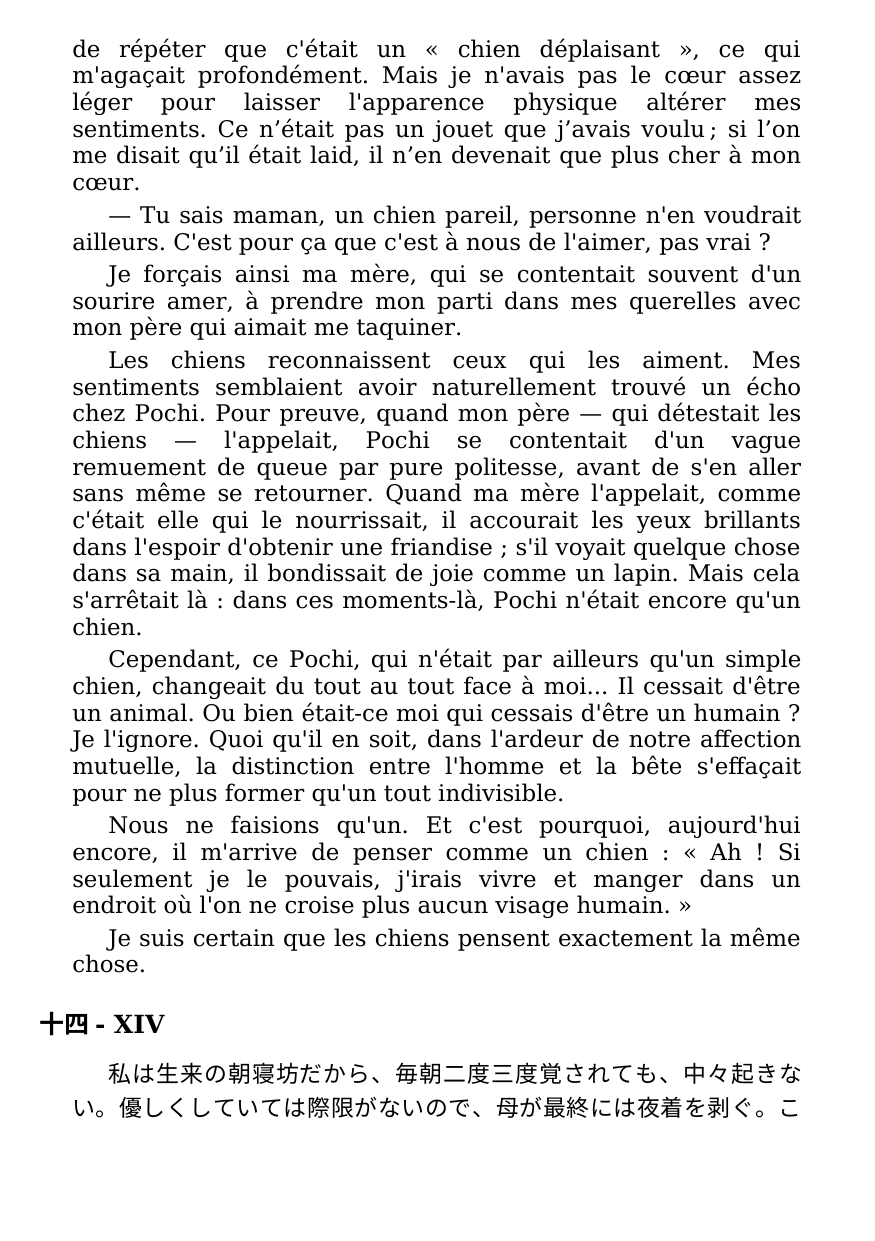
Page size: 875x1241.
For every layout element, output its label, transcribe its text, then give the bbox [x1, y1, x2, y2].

subtitle 十四 - XIV [36, 1002, 838, 1044]
text — Tu sais maman, un chien pareil, personne n'en voudrait ailleurs. C'est pour ça que c'est à nous de l'aimer, pas vrai ? [72, 202, 802, 255]
text Cependant, ce Pochi, qui n'était par ailleurs qu'un simple chien, changeait du tout au tout face à moi... Il cessait d'être un animal. Ou bien était-ce moi qui cessais d'être un humain ? Je l'ignore. Quoi qu'il en soit, dans l'ardeur de notre affection mutuelle, la distinction entre l'homme et la bête s'effaçait pour ne plus former qu'un tout indivisible. [72, 646, 802, 806]
text Je forçais ainsi ma mère, qui se contentait souvent d'un sourire amer, à prendre mon parti dans mes querelles avec mon père qui aimait me taquiner. [72, 261, 802, 341]
text Je suis certain que les chiens pensent exactement la même chose. [72, 925, 802, 978]
text 私は生来の朝寝坊だから、毎朝二度三度覚されても、中々起きない。優しくしていては際限がないので、母が最終には夜着を剥ぐ。こ [72, 1056, 802, 1123]
text Nous ne faisions qu'un. Et c'est pourquoi, aujourd'hui encore, il m'arrive de penser comme un chien : « Ah ! Si seulement je le pouvais, j'irais vivre et manger dans un endroit où l'on ne croise plus aucun visage humain. » [72, 812, 802, 919]
text de répéter que c'était un « chien déplaisant », ce qui m'agaçait profondément. Mais je n'avais pas le cœur assez léger pour laisser l'apparence physique altérer mes sentiments. Ce n’était pas un jouet que j’avais voulu ; si l’on me disait qu’il était laid, il n’en devenait que plus cher à mon cœur. [72, 36, 802, 196]
text Les chiens reconnaissent ceux qui les aiment. Mes sentiments semblaient avoir naturellement trouvé un écho chez Pochi. Pour preuve, quand mon père — qui détestait les chiens — l'appelait, Pochi se contentait d'un vague remuement de queue par pure politesse, avant de s'en aller sans même se retourner. Quand ma mère l'appelait, comme c'était elle qui le nourrissait, il accourait les yeux brillants dans l'espoir d'obtenir une friandise ; s'il voyait quelque chose dans sa main, il bondissait de joie comme un lapin. Mais cela s'arrêtait là : dans ces moments-là, Pochi n'était encore qu'un chien. [72, 347, 802, 641]
